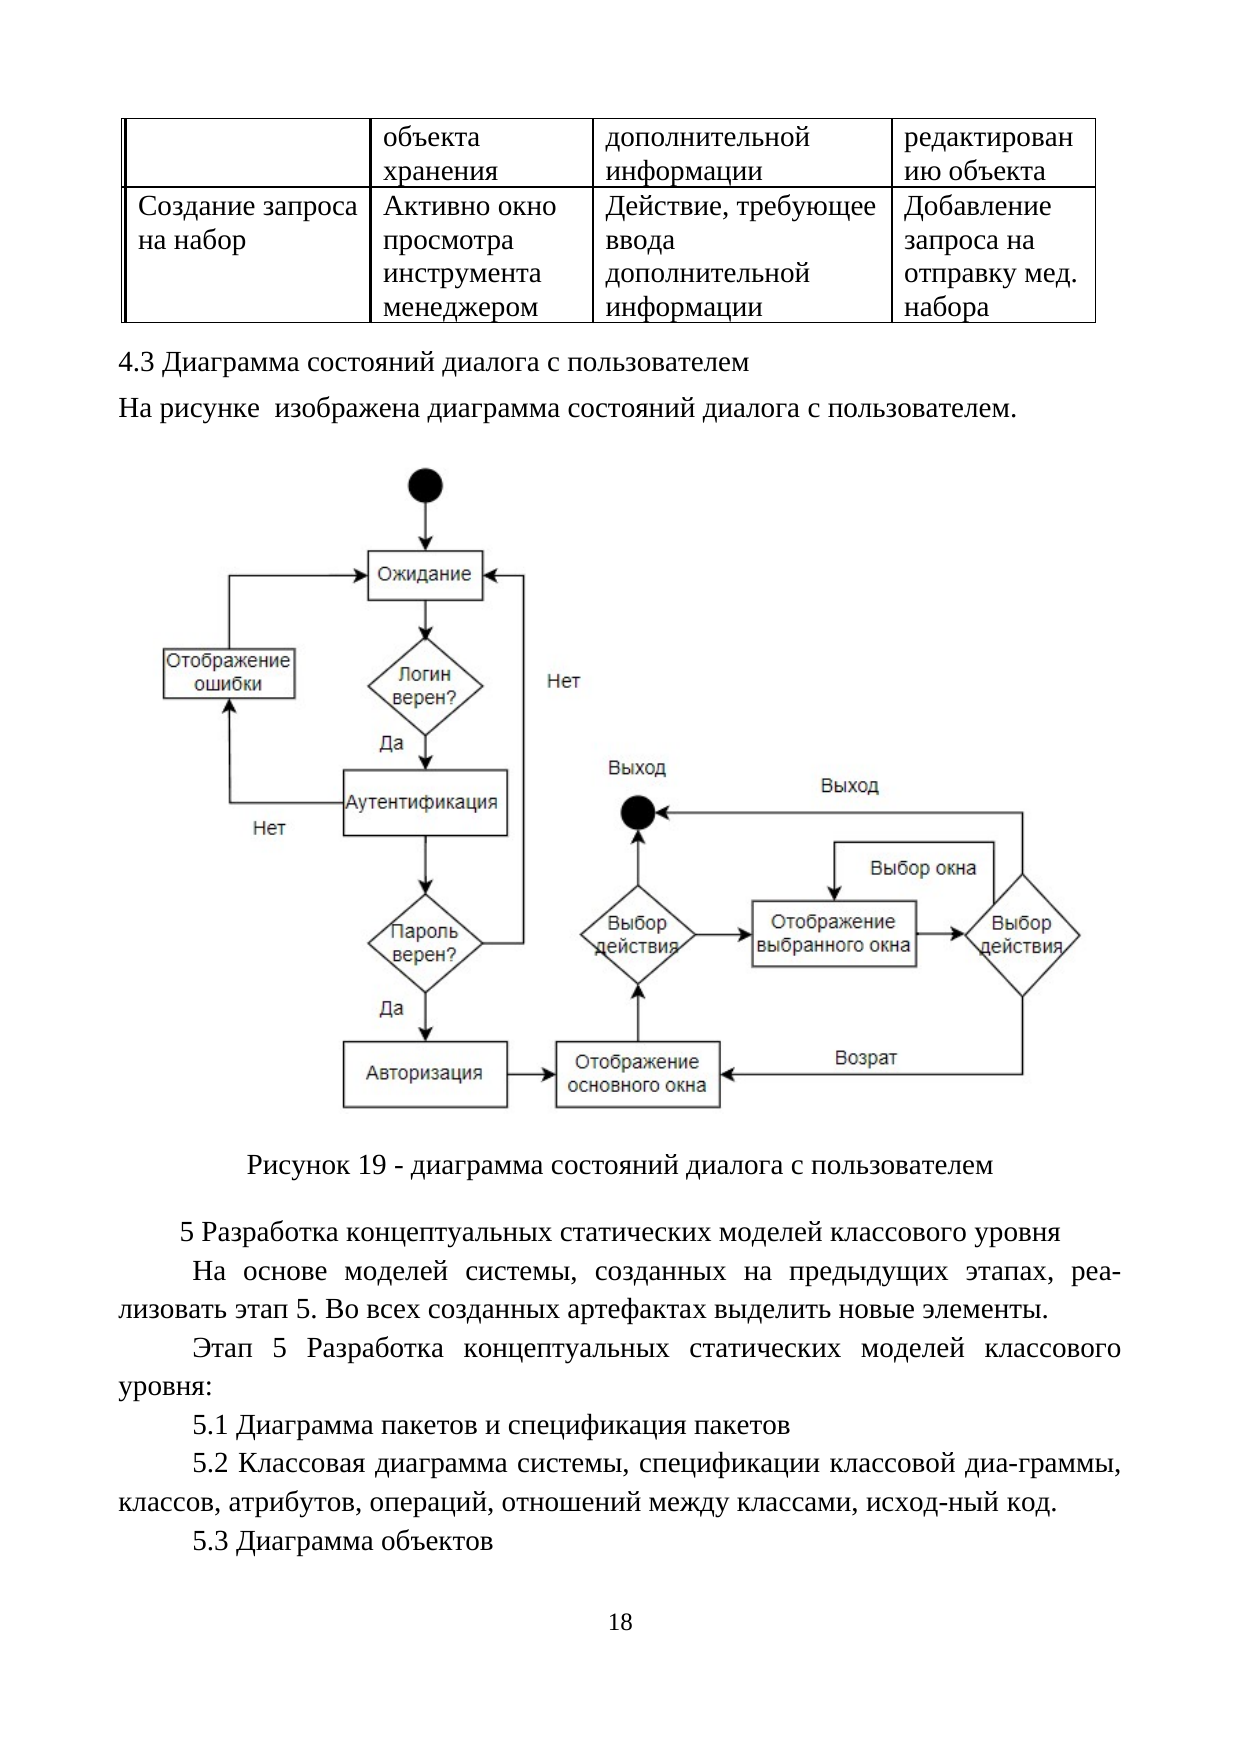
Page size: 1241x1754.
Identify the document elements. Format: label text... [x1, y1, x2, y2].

text Этап 5 Разработка концептуальных статических моделей классового уровня: [118, 1330, 1122, 1402]
subtitle 4.3 Диаграмма состояний диалога с пользователем [118, 344, 1122, 378]
text На рисунке изображена диаграмма состояний диалога с пользователем. [118, 390, 1122, 424]
text 5.2 Классовая диаграмма системы, спецификации классовой диа-граммы, классов, атрибутов, операций, отношений между классами, исход-ный код. [118, 1446, 1122, 1518]
table_cell дополнительной информации [594, 119, 891, 186]
table_cell [127, 119, 369, 186]
table_cell объекта хранения [372, 119, 592, 186]
picture [152, 457, 1088, 1114]
text 5.3 Диаграмма объектов [118, 1523, 1122, 1556]
table_cell Действие, требующее ввода дополнительной информации [594, 188, 891, 322]
table_cell Добавление запроса на отправку мед. набора [893, 188, 1095, 322]
text Рисунок 19 - диаграмма состояний диалога с пользователем [118, 1147, 1122, 1181]
text 5.1 Диаграмма пакетов и спецификация пакетов [118, 1407, 1122, 1441]
text На основе моделей системы, созданных на предыдущих этапах, реа-лизовать этап 5. Во всех созданных артефактах выделить новые элементы. [118, 1253, 1122, 1325]
subtitle 5 Разработка концептуальных статических моделей классового уровня [118, 1214, 1122, 1248]
table_cell Активно окно просмотра инструмента менеджером [372, 188, 592, 322]
table_cell редактированию объекта [893, 119, 1095, 186]
table_cell Создание запроса на набор [127, 188, 369, 322]
